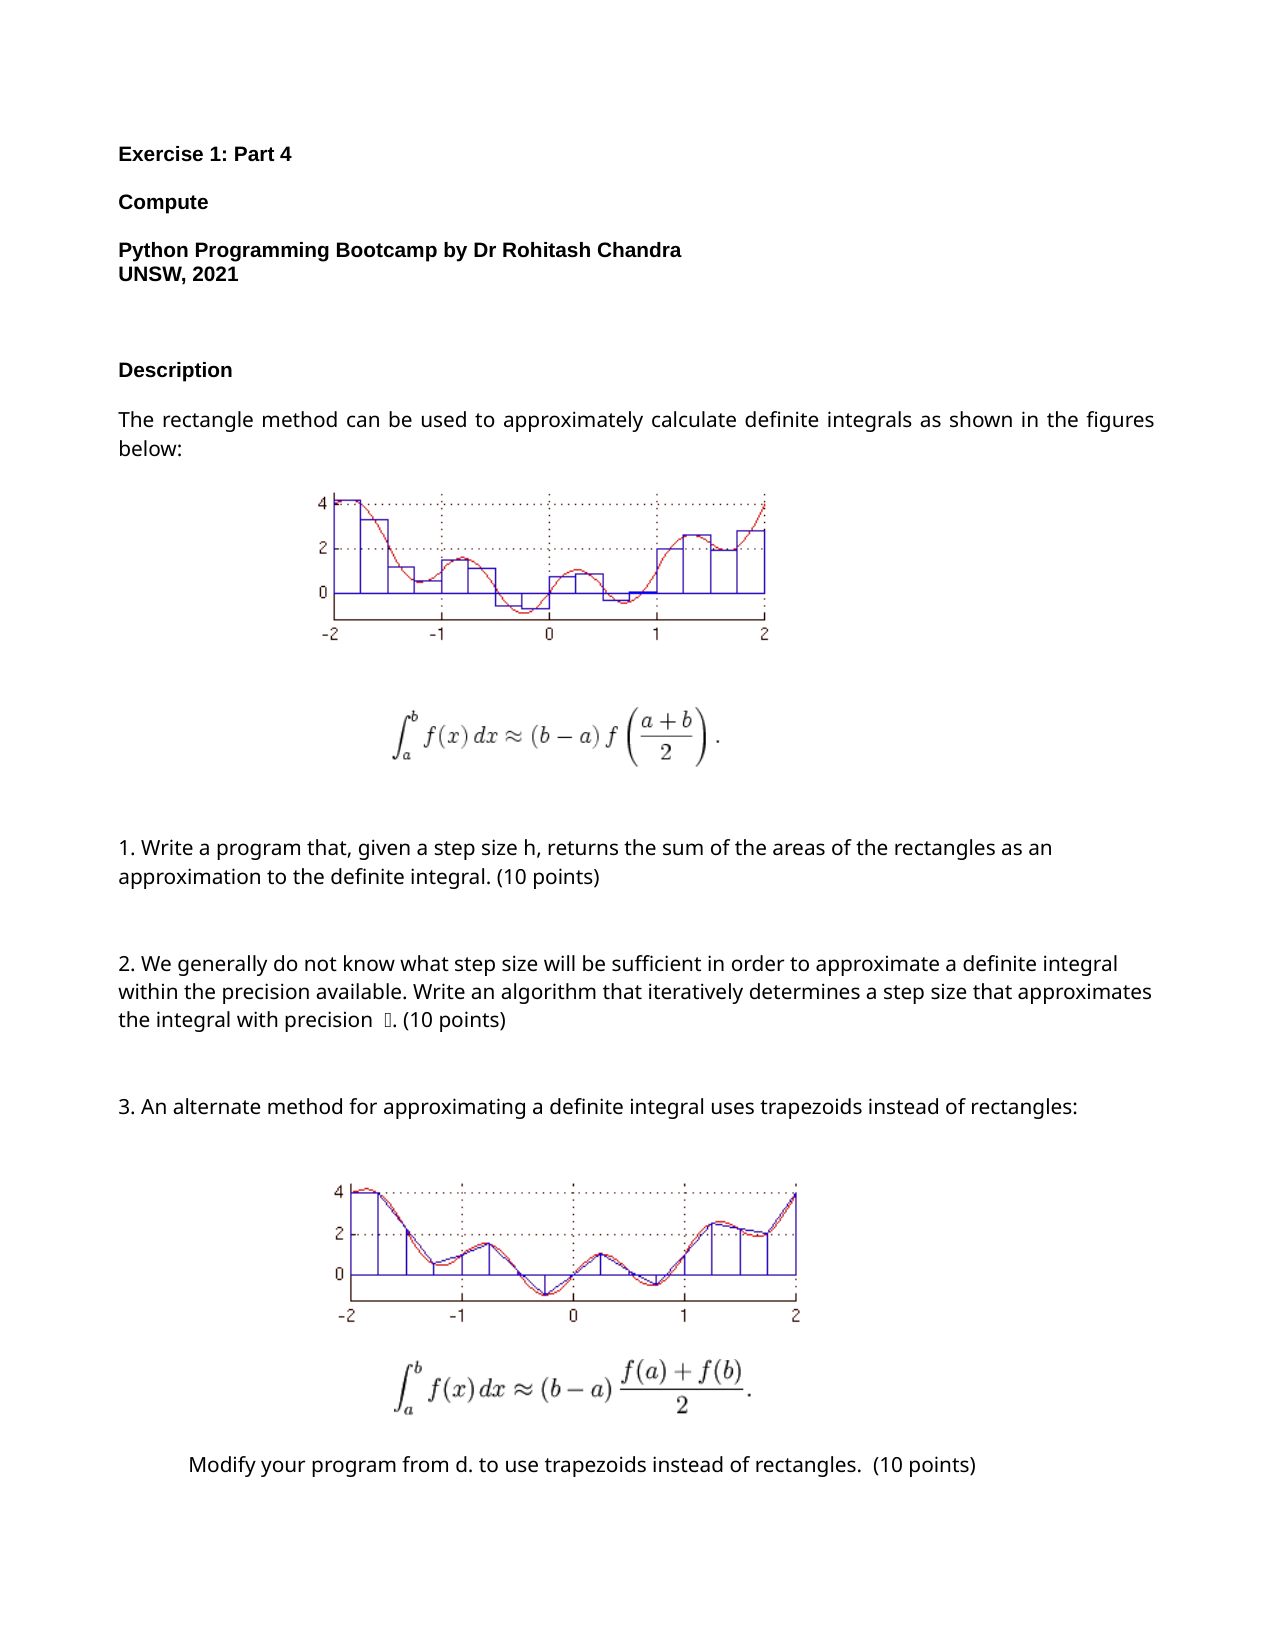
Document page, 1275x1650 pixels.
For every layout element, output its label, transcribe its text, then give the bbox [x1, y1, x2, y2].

text Exercise 1: Part 4 [118, 142, 1157, 166]
text 1. Write a program that, given a step size h, returns the sum of the areas of the rectangles as an approximation to the definite integral. (10 points) [118, 833, 1157, 890]
picture [313, 491, 782, 643]
text UNSW, 2021 [118, 262, 1157, 286]
text Python Programming Bootcamp by Dr Rohitash Chandra [118, 238, 1157, 262]
picture [329, 1178, 814, 1325]
text The rectangle method can be used to approximately calculate definite integrals as shown in the figures below: [118, 406, 1157, 462]
picture [394, 1359, 751, 1416]
text Description [118, 358, 1157, 382]
text 3. An alternate method for approximating a definite integral uses trapezoids instead of rectangles: [118, 1092, 1157, 1121]
text Modify your program from d. to use trapezoids instead of rectangles. (10 points) [156, 1450, 1157, 1478]
text 2. We generally do not know what step size will be sufficient in order to approximate a definite integral within the precision available. Write an algorithm that iteratively determines a step size that approximates the integral with precision . (10 points) [118, 949, 1157, 1034]
picture [389, 706, 724, 769]
text Compute [118, 190, 1157, 214]
